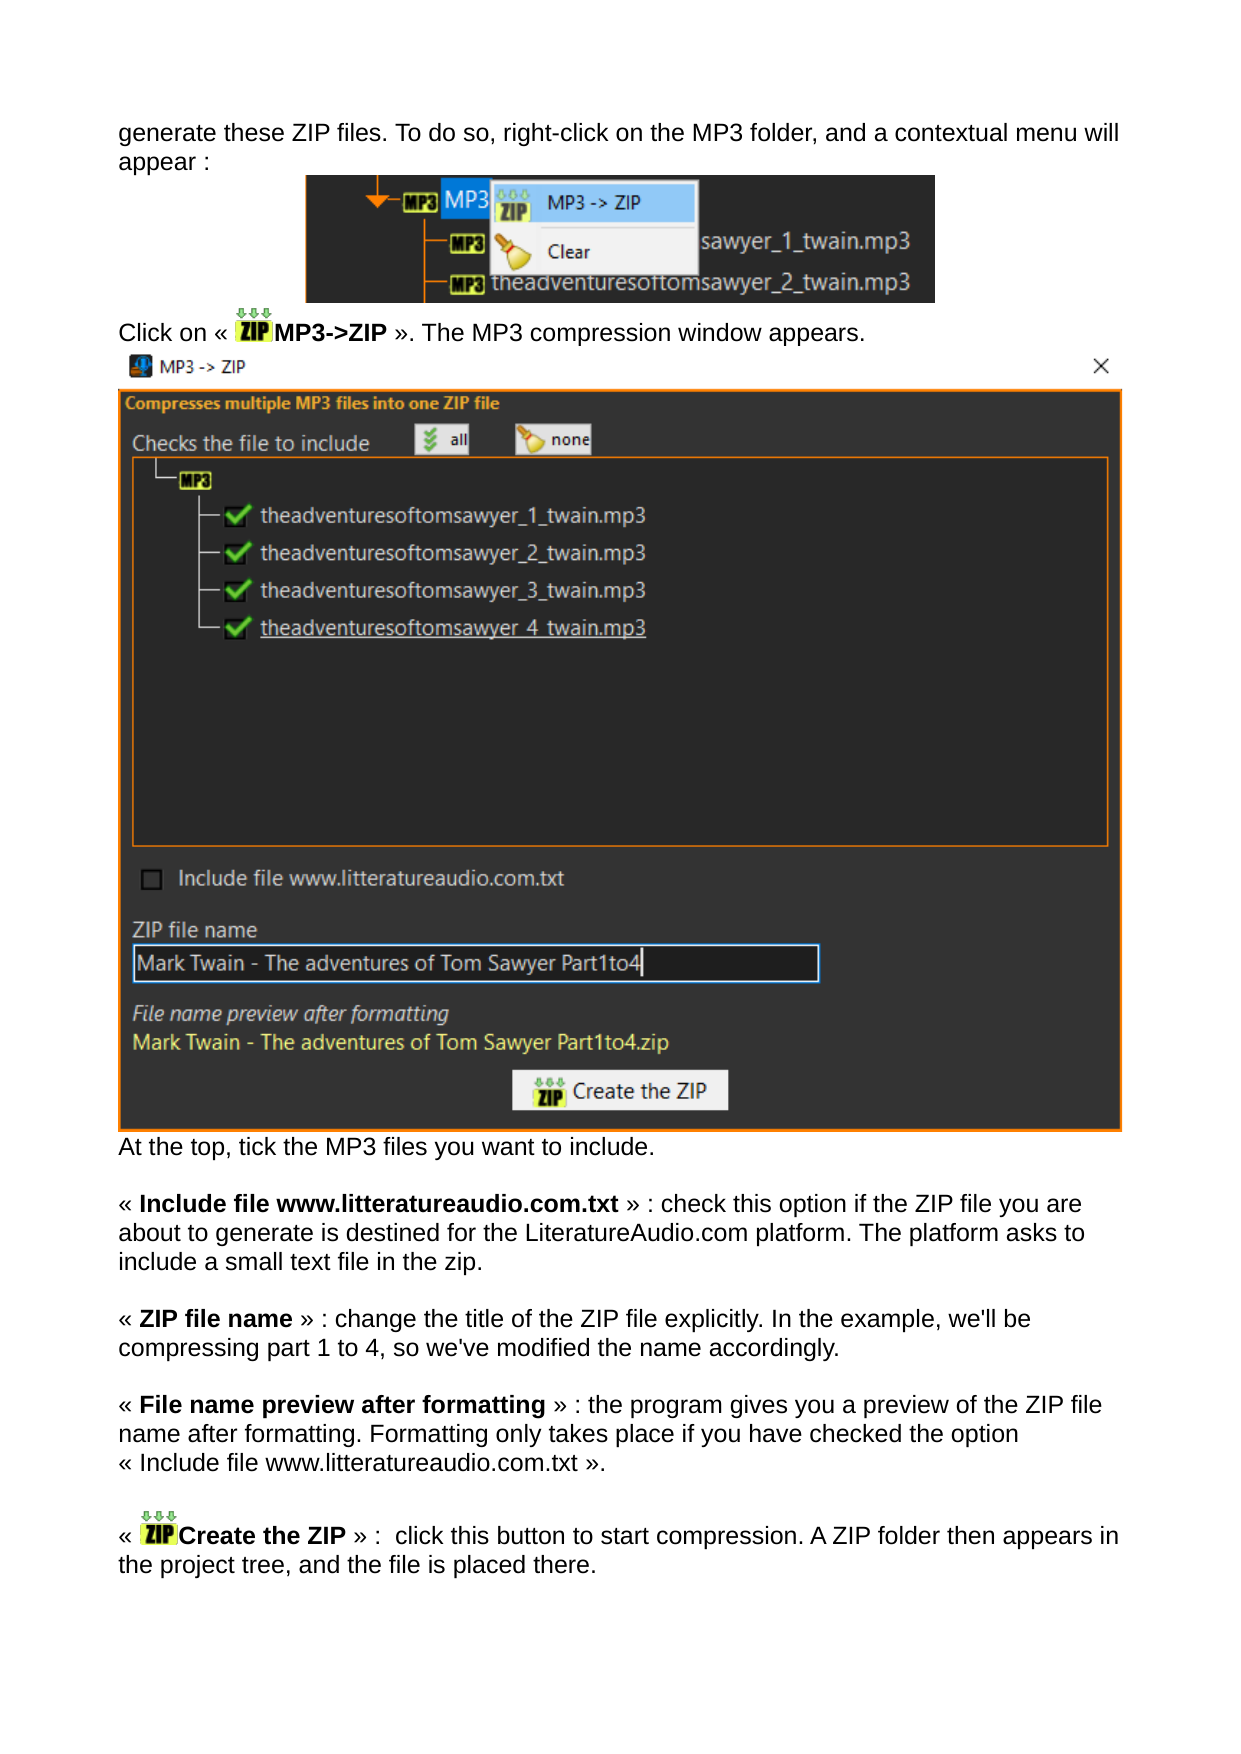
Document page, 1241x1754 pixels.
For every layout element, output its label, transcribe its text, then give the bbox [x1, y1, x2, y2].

picture [118, 346, 1123, 1132]
text generate these ZIP files. To do so, right-click on the MP3 folder, and a contextual menu will appear : [118, 118, 1122, 176]
text « Include file www.litteratureaudio.com.txt » : check this option if the ZIP file you are about to generate is destined for the LiteratureAudio.com platform. The platform asks to include a small text file in the zip. [118, 1189, 1122, 1276]
picture [139, 1505, 178, 1545]
text « File name preview after formatting » : the program gives you a preview of the ZIP file name after formatting. Formatting only takes place if you have checked the option « Include file www.litteratureaudio.com.txt ». [118, 1391, 1122, 1477]
text Click on « MP3->ZIP ». The MP3 compression window appears. [118, 176, 1122, 346]
picture [305, 175, 935, 303]
text « ZIP file name » : change the title of the ZIP file explicitly. In the example, we'll be compressing part 1 to 4, so we've modified the name accordingly. [118, 1304, 1122, 1362]
picture [234, 302, 274, 342]
text At the top, tick the MP3 files you want to include. [118, 1132, 1122, 1161]
text « Create the ZIP » : click this button to start compression. A ZIP folder then appears in the project tree, and the file is placed there. [118, 1506, 1122, 1578]
